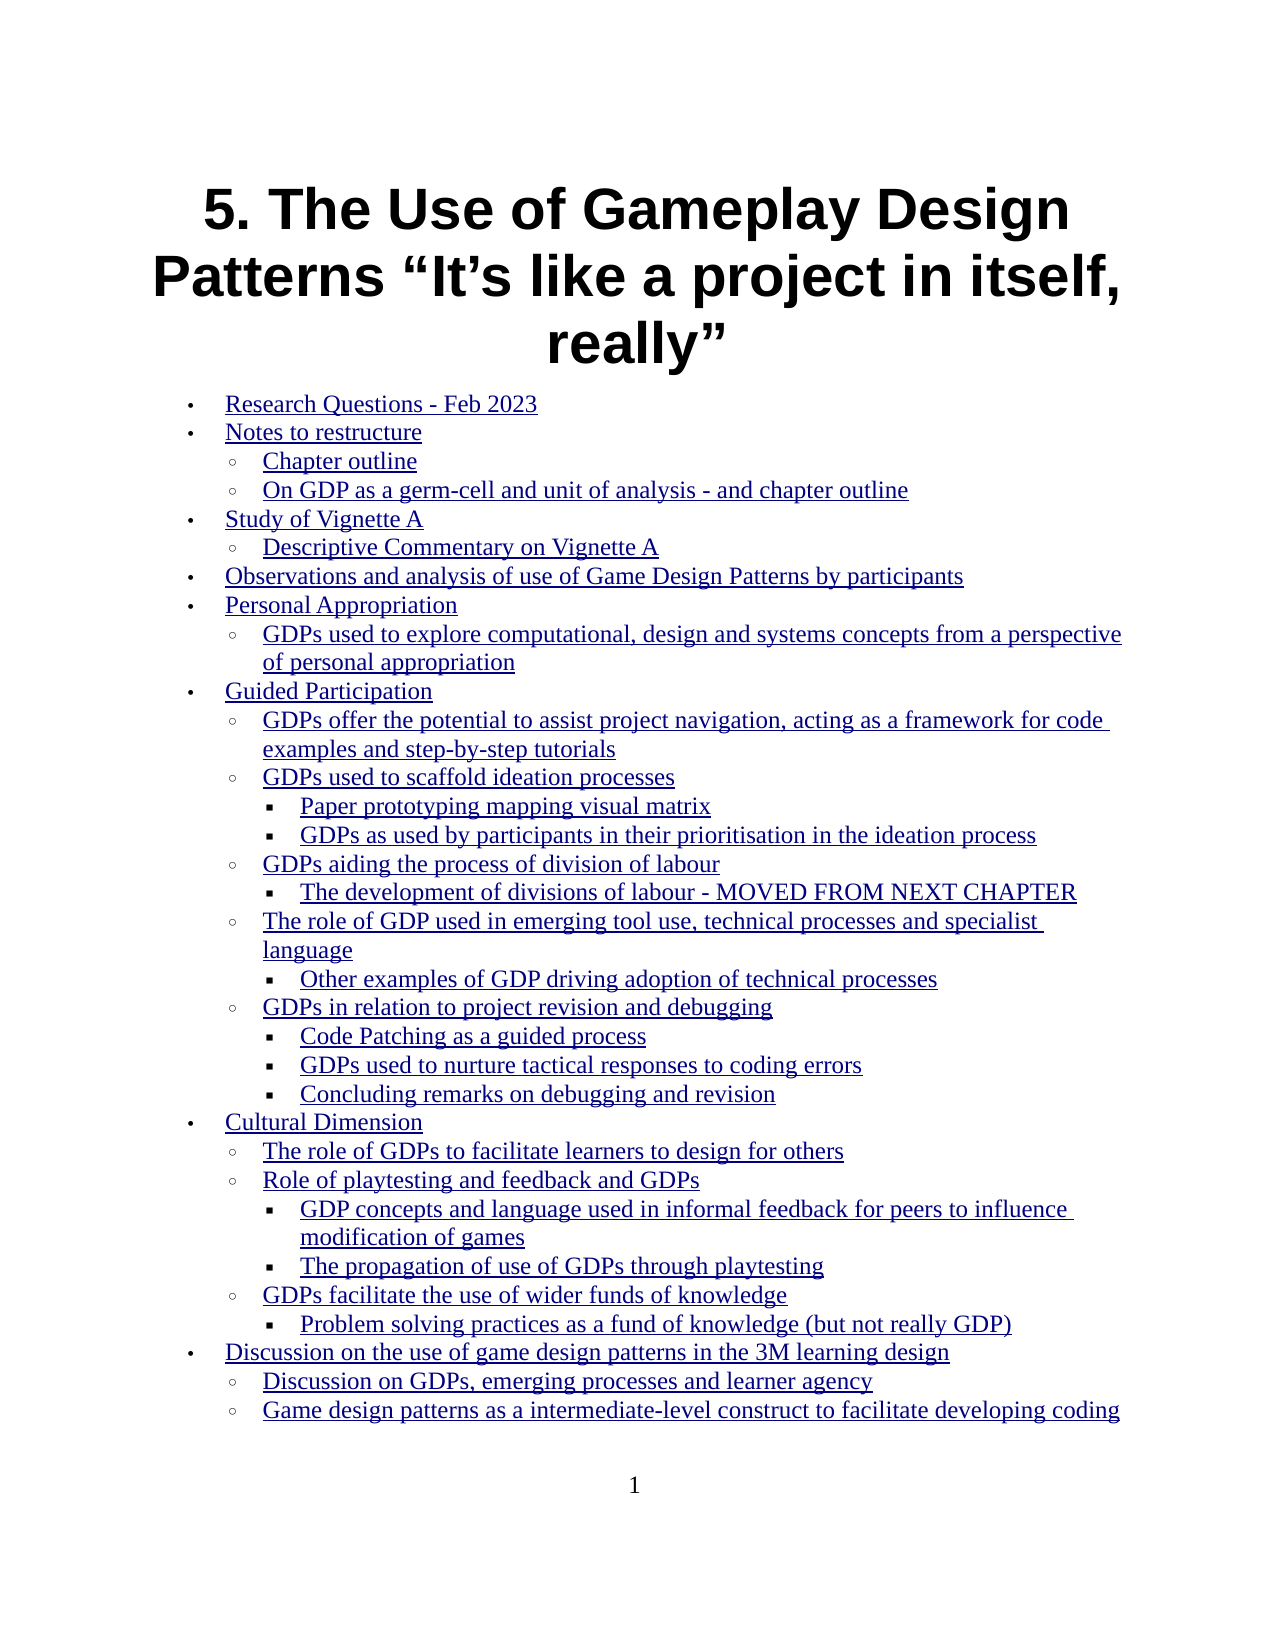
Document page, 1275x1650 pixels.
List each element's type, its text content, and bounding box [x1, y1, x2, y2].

list Personal Appropriation [187, 590, 1125, 619]
list GDPs offer the potential to assist project navigation, acting as a framework for code examples and step-by-step tutorials [225, 705, 1125, 762]
list Role of playtesting and feedback and GDPs [225, 1165, 1125, 1194]
list Descriptive Commentary on Vignette A [225, 532, 1125, 561]
list GDPs as used by participants in their prioritisation in the ideation process [262, 820, 1125, 849]
list Chapter outline [225, 446, 1125, 475]
list The propagation of use of GDPs through playtesting [262, 1251, 1125, 1280]
list Notes to restructure [187, 417, 1125, 446]
title 5. The Use of Gameplay Design Patterns “It’s like a project in itself, really” [150, 175, 1125, 376]
list Discussion on GDPs, emerging processes and learner agency [225, 1366, 1125, 1395]
list GDPs in relation to project revision and debugging [225, 992, 1125, 1021]
list Concluding remarks on debugging and revision [262, 1079, 1125, 1107]
list Game design patterns as a intermediate-level construct to facilitate developing coding [225, 1395, 1125, 1424]
list Research Questions - Feb 2023 [187, 389, 1125, 417]
list Paper prototyping mapping visual matrix [262, 791, 1125, 820]
list Problem solving practices as a fund of knowledge (but not really GDP) [262, 1309, 1125, 1337]
list GDPs used to scaffold ideation processes [225, 762, 1125, 791]
list Other examples of GDP driving adoption of technical processes [262, 964, 1125, 992]
list The development of divisions of labour - MOVED FROM NEXT CHAPTER [262, 877, 1125, 906]
list The role of GDP used in emerging tool use, technical processes and specialist language [225, 906, 1125, 964]
list The role of GDPs to facilitate learners to design for others [225, 1136, 1125, 1165]
list Discussion on the use of game design patterns in the 3M learning design [187, 1337, 1125, 1366]
list Study of Vignette A [187, 504, 1125, 532]
list GDPs aiding the process of division of labour [225, 849, 1125, 877]
list On GDP as a germ-cell and unit of analysis - and chapter outline [225, 475, 1125, 504]
list GDPs used to explore computational, design and systems concepts from a perspective of personal appropriation [225, 619, 1125, 676]
list GDPs facilitate the use of wider funds of knowledge [225, 1280, 1125, 1309]
list Code Patching as a guided process [262, 1021, 1125, 1050]
list GDPs used to nurture tactical responses to coding errors [262, 1050, 1125, 1079]
list Cultural Dimension [187, 1107, 1125, 1136]
list GDP concepts and language used in informal feedback for peers to influence modification of games [262, 1194, 1125, 1251]
list Guided Participation [187, 676, 1125, 705]
list Observations and analysis of use of Game Design Patterns by participants [187, 561, 1125, 590]
